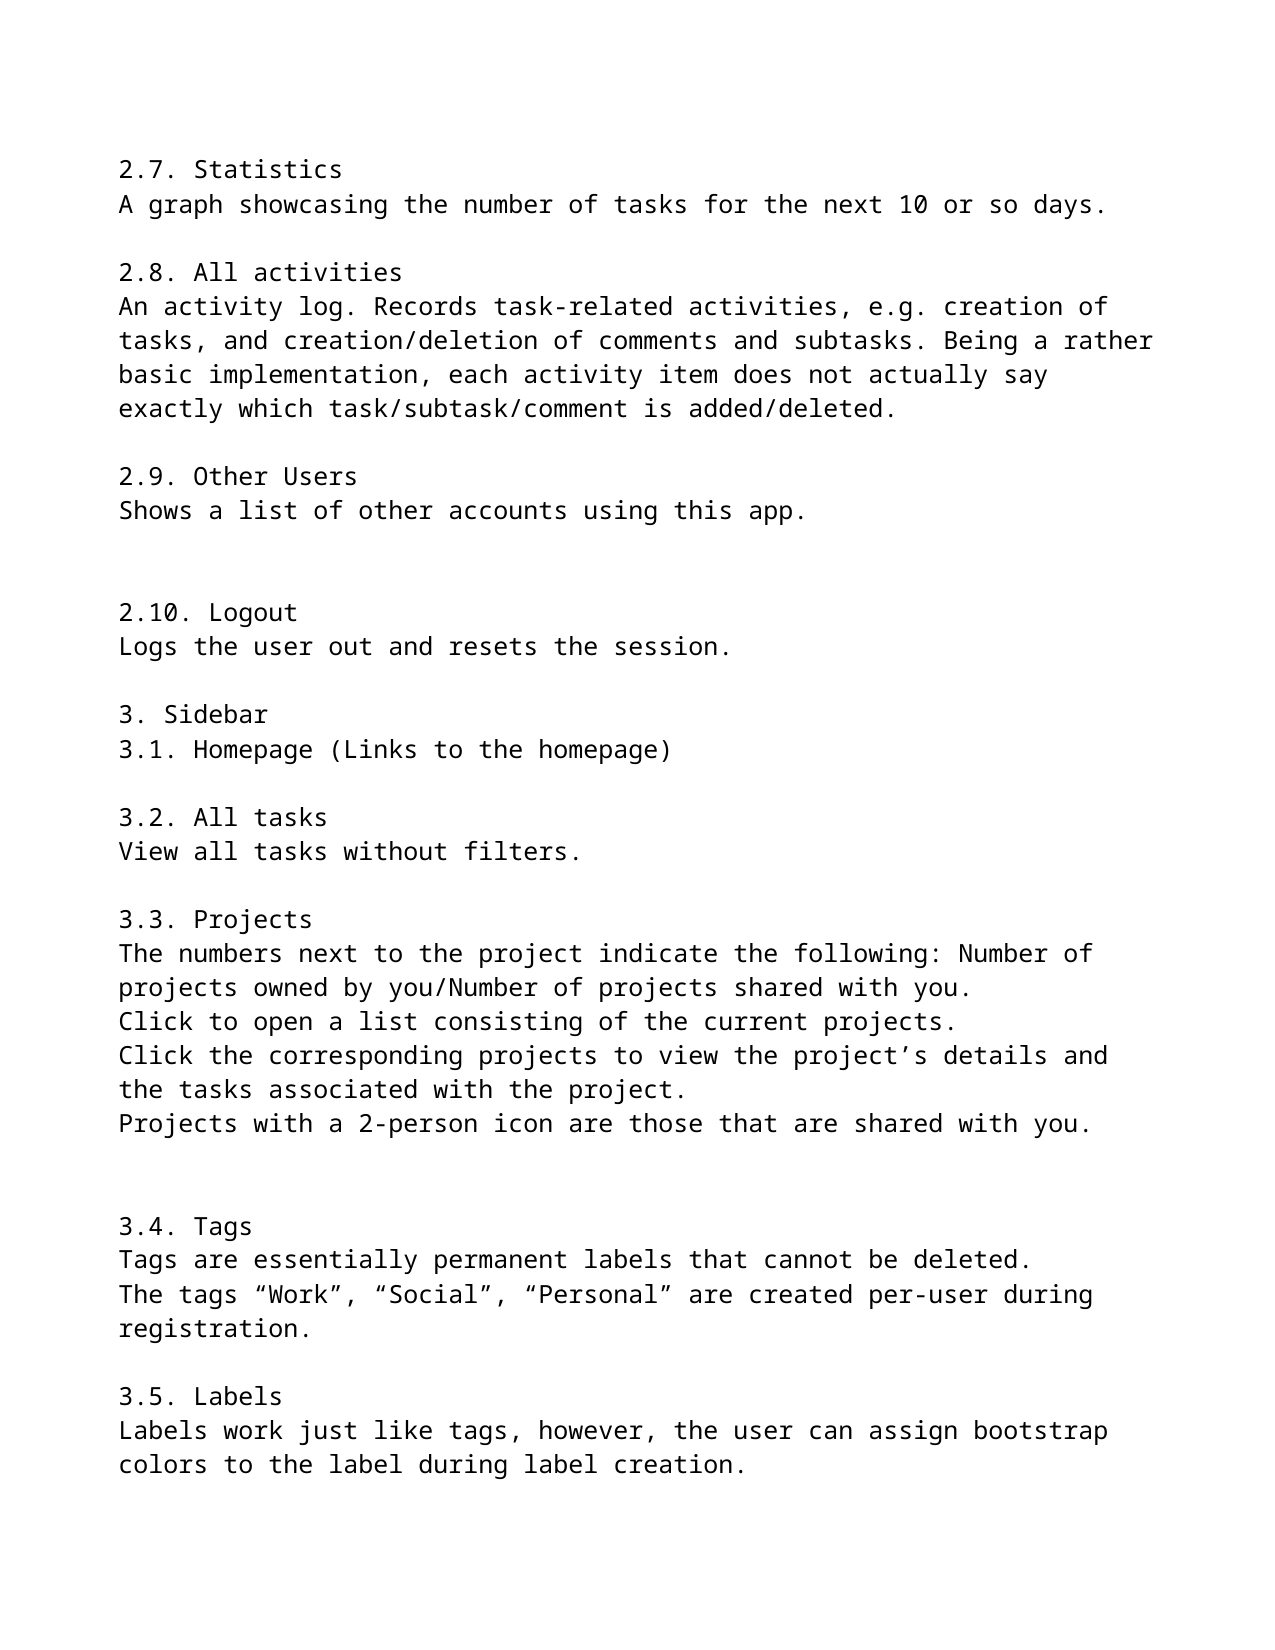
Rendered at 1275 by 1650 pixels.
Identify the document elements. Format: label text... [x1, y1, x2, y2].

text An activity log. Records task-related activities, e.g. creation of tasks, and creation/deletion of comments and subtasks. Being a rather basic implementation, each activity item does not actually say exactly which task/subtask/comment is added/deleted. [118, 288, 1157, 425]
text 3.5. Labels [118, 1378, 1157, 1412]
text Projects with a 2-person icon are those that are shared with you. [118, 1106, 1157, 1140]
text 2.10. Logout [118, 595, 1157, 629]
text Click to open a list consisting of the current projects. [118, 1004, 1157, 1038]
text 3.3. Projects [118, 902, 1157, 936]
text 2.7. Statistics [118, 152, 1157, 186]
text 3. Sidebar [118, 697, 1157, 731]
text 3.4. Tags [118, 1208, 1157, 1242]
text Click the corresponding projects to view the project’s details and the tasks associated with the project. [118, 1038, 1157, 1106]
text 2.9. Other Users [118, 459, 1157, 493]
text 3.2. All tasks [118, 799, 1157, 833]
text Tags are essentially permanent labels that cannot be deleted. [118, 1242, 1157, 1276]
text 2.8. All activities [118, 254, 1157, 288]
text Labels work just like tags, however, the user can assign bootstrap colors to the label during label creation. [118, 1412, 1157, 1481]
text Shows a list of other accounts using this app. [118, 493, 1157, 527]
text View all tasks without filters. [118, 833, 1157, 867]
text Logs the user out and resets the session. [118, 629, 1157, 663]
text 3.1. Homepage (Links to the homepage) [118, 731, 1157, 765]
text A graph showcasing the number of tasks for the next 10 or so days. [118, 186, 1157, 220]
text The numbers next to the project indicate the following: Number of projects owned by you/Number of projects shared with you. [118, 936, 1157, 1004]
text The tags “Work”, “Social”, “Personal” are created per-user during registration. [118, 1276, 1157, 1344]
